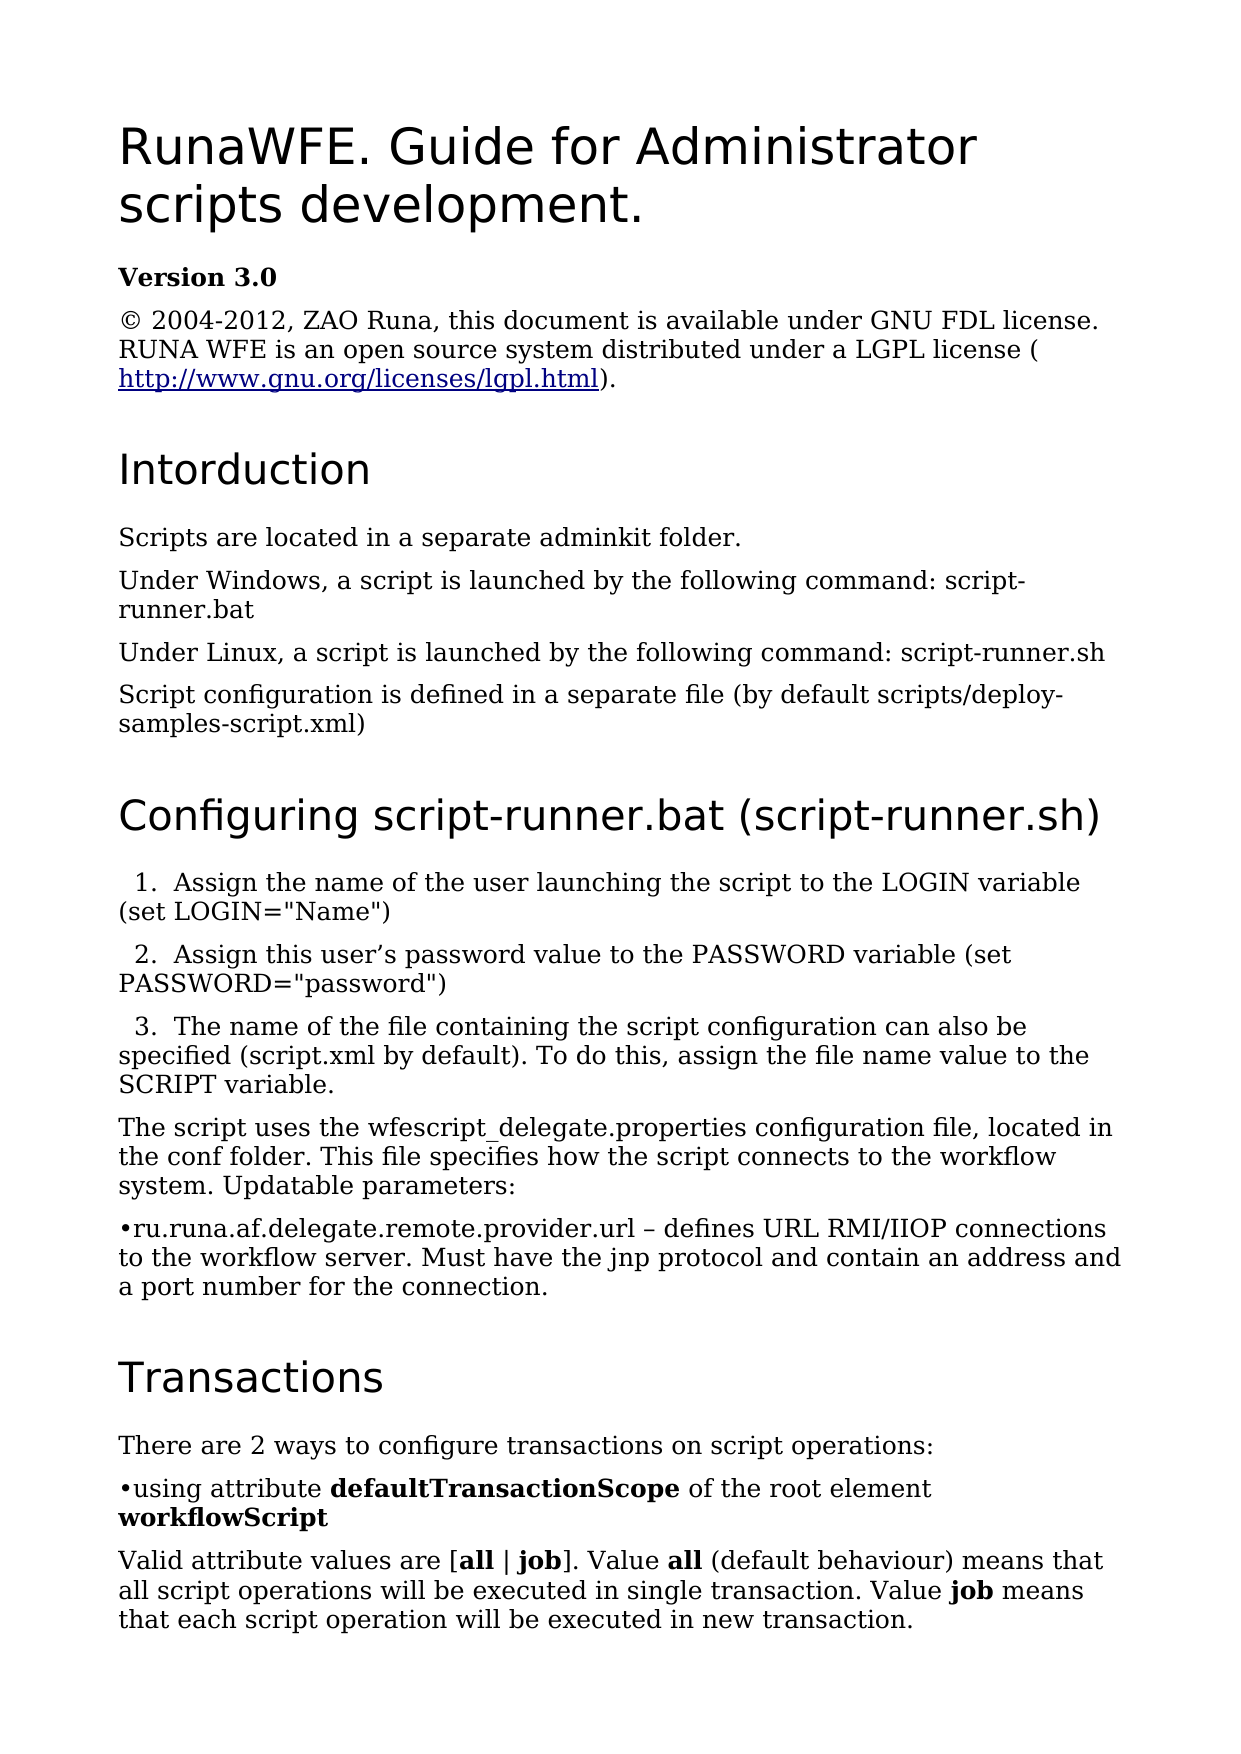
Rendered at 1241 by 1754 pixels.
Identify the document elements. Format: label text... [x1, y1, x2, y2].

text Scripts are located in a separate adminkit folder. [118, 523, 1122, 552]
text Script configuration is defined in a separate file (by default scripts/deploy-samples-script.xml) [118, 680, 1122, 739]
list Assign the name of the user launching the script to the LOGIN variable (set LOGIN="Name") [118, 868, 1122, 927]
subtitle Configuring script-runner.bat (script-runner.sh) [118, 791, 1122, 840]
subtitle Transactions [118, 1354, 1122, 1403]
list ru.runa.af.delegate.remote.provider.url – defines URL RMI/IIOP connections to the workflow server. Must have the jnp protocol and contain an address and a port number for the connection. [118, 1214, 1122, 1302]
subtitle RunaWFE. Guide for Administrator scripts development. [118, 118, 1122, 234]
subtitle Intorduction [118, 446, 1122, 494]
text Valid attribute values are [all | job]. Value all (default behaviour) means that all script operations will be executed in single transaction. Value job means that each script operation will be executed in new transaction. [118, 1546, 1122, 1634]
text © 2004-2012, ZAO Runa, this document is available under GNU FDL license. RUNA WFE is an open source system distributed under a LGPL license ( http://www.gnu.org/licenses/lgpl.html). [118, 306, 1122, 393]
text Version 3.0 [118, 263, 1122, 292]
text The script uses the wfescript_delegate.properties configuration file, located in the conf folder. This file specifies how the script connects to the workflow system. Updatable parameters: [118, 1113, 1122, 1201]
list Assign this user’s password value to the PASSWORD variable (set PASSWORD="password") [118, 940, 1122, 998]
text Under Linux, a script is launched by the following command: script-runner.sh [118, 638, 1122, 667]
text There are 2 ways to configure transactions on script operations: [118, 1431, 1122, 1460]
text Under Windows, a script is launched by the following command: script-runner.bat [118, 566, 1122, 624]
list The name of the file containing the script configuration can also be specified (script.xml by default). To do this, assign the file name value to the SCRIPT variable. [118, 1012, 1122, 1099]
list using attribute defaultTransactionScope of the root element workflowScript [118, 1474, 1122, 1533]
